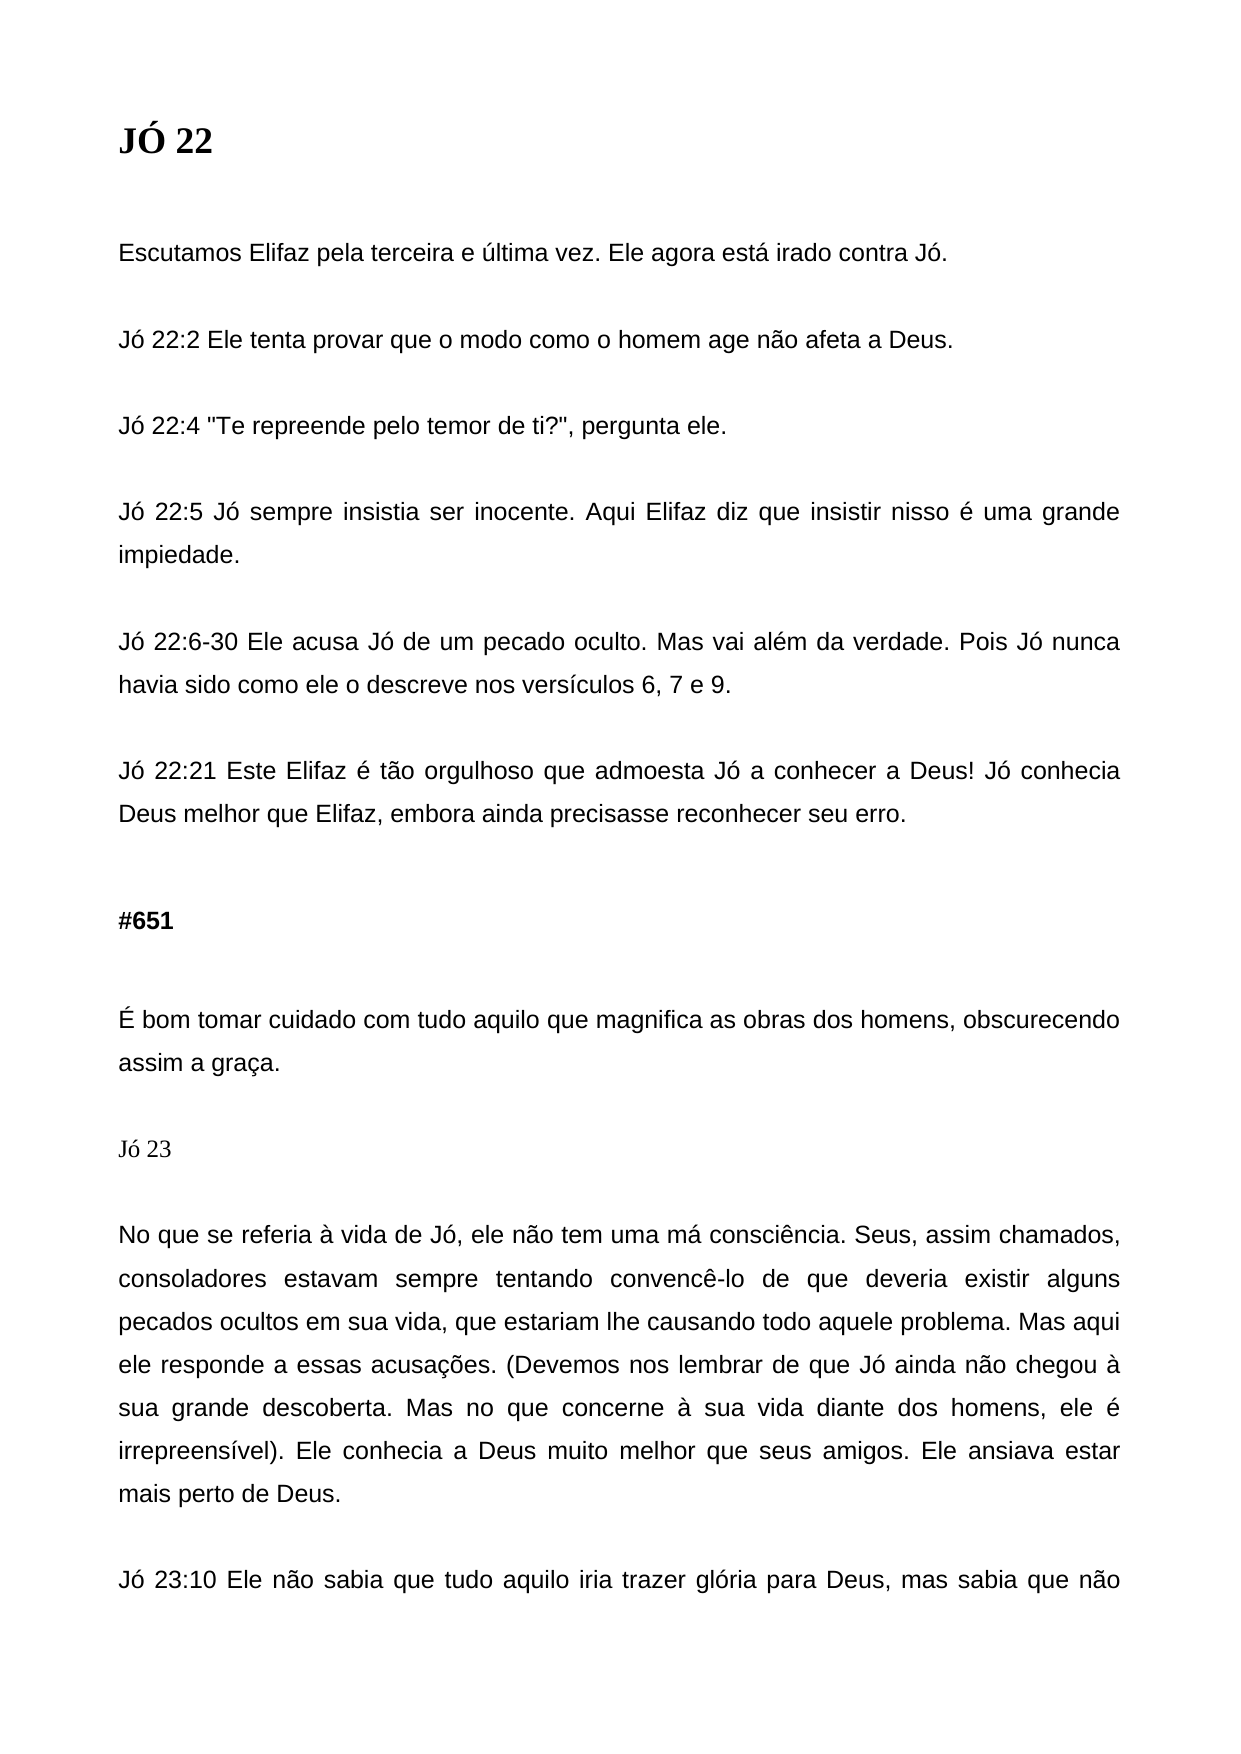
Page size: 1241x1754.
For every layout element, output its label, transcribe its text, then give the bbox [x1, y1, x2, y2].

text É bom tomar cuidado com tudo aquilo que magnifica as obras dos homens, obscurecendo assim a graça. [118, 1005, 1122, 1077]
text Jó 22:5 Jó sempre insistia ser inocente. Aqui Elifaz diz que insistir nisso é uma grande impiedade. [118, 497, 1122, 569]
text Jó 22:4 "Te repreende pelo temor de ti?", pergunta ele. [118, 411, 1122, 440]
text Escutamos Elifaz pela terceira e última vez. Ele agora está irado contra Jó. [118, 238, 1122, 267]
text Jó 22:6-30 Ele acusa Jó de um pecado oculto. Mas vai além da verdade. Pois Jó nunca havia sido como ele o descreve nos versículos 6, 7 e 9. [118, 627, 1122, 698]
subtitle JÓ 22 [118, 118, 1122, 161]
text Jó 22:2 Ele tenta provar que o modo como o homem age não afeta a Deus. [118, 325, 1122, 353]
text No que se referia à vida de Jó, ele não tem uma má consciência. Seus, assim chamados, consoladores estavam sempre tentando convencê-lo de que deveria existir alguns pecados ocultos em sua vida, que estariam lhe causando todo aquele problema. Mas aqui ele responde a essas acusações. (Devemos nos lembrar de que Jó ainda não chegou à sua grande descoberta. Mas no que concerne à sua vida diante dos homens, ele é irrepreensível). Ele conhecia a Deus muito melhor que seus amigos. Ele ansiava estar mais perto de Deus. [118, 1221, 1122, 1508]
text Jó 23 [118, 1134, 1122, 1163]
subtitle #651 [118, 906, 1122, 935]
text Jó 22:21 Este Elifaz é tão orgulhoso que admoesta Jó a conhecer a Deus! Jó conhecia Deus melhor que Elifaz, embora ainda precisasse reconhecer seu erro. [118, 756, 1122, 828]
text Jó 23:10 Ele não sabia que tudo aquilo iria trazer glória para Deus, mas sabia que não [118, 1566, 1122, 1594]
